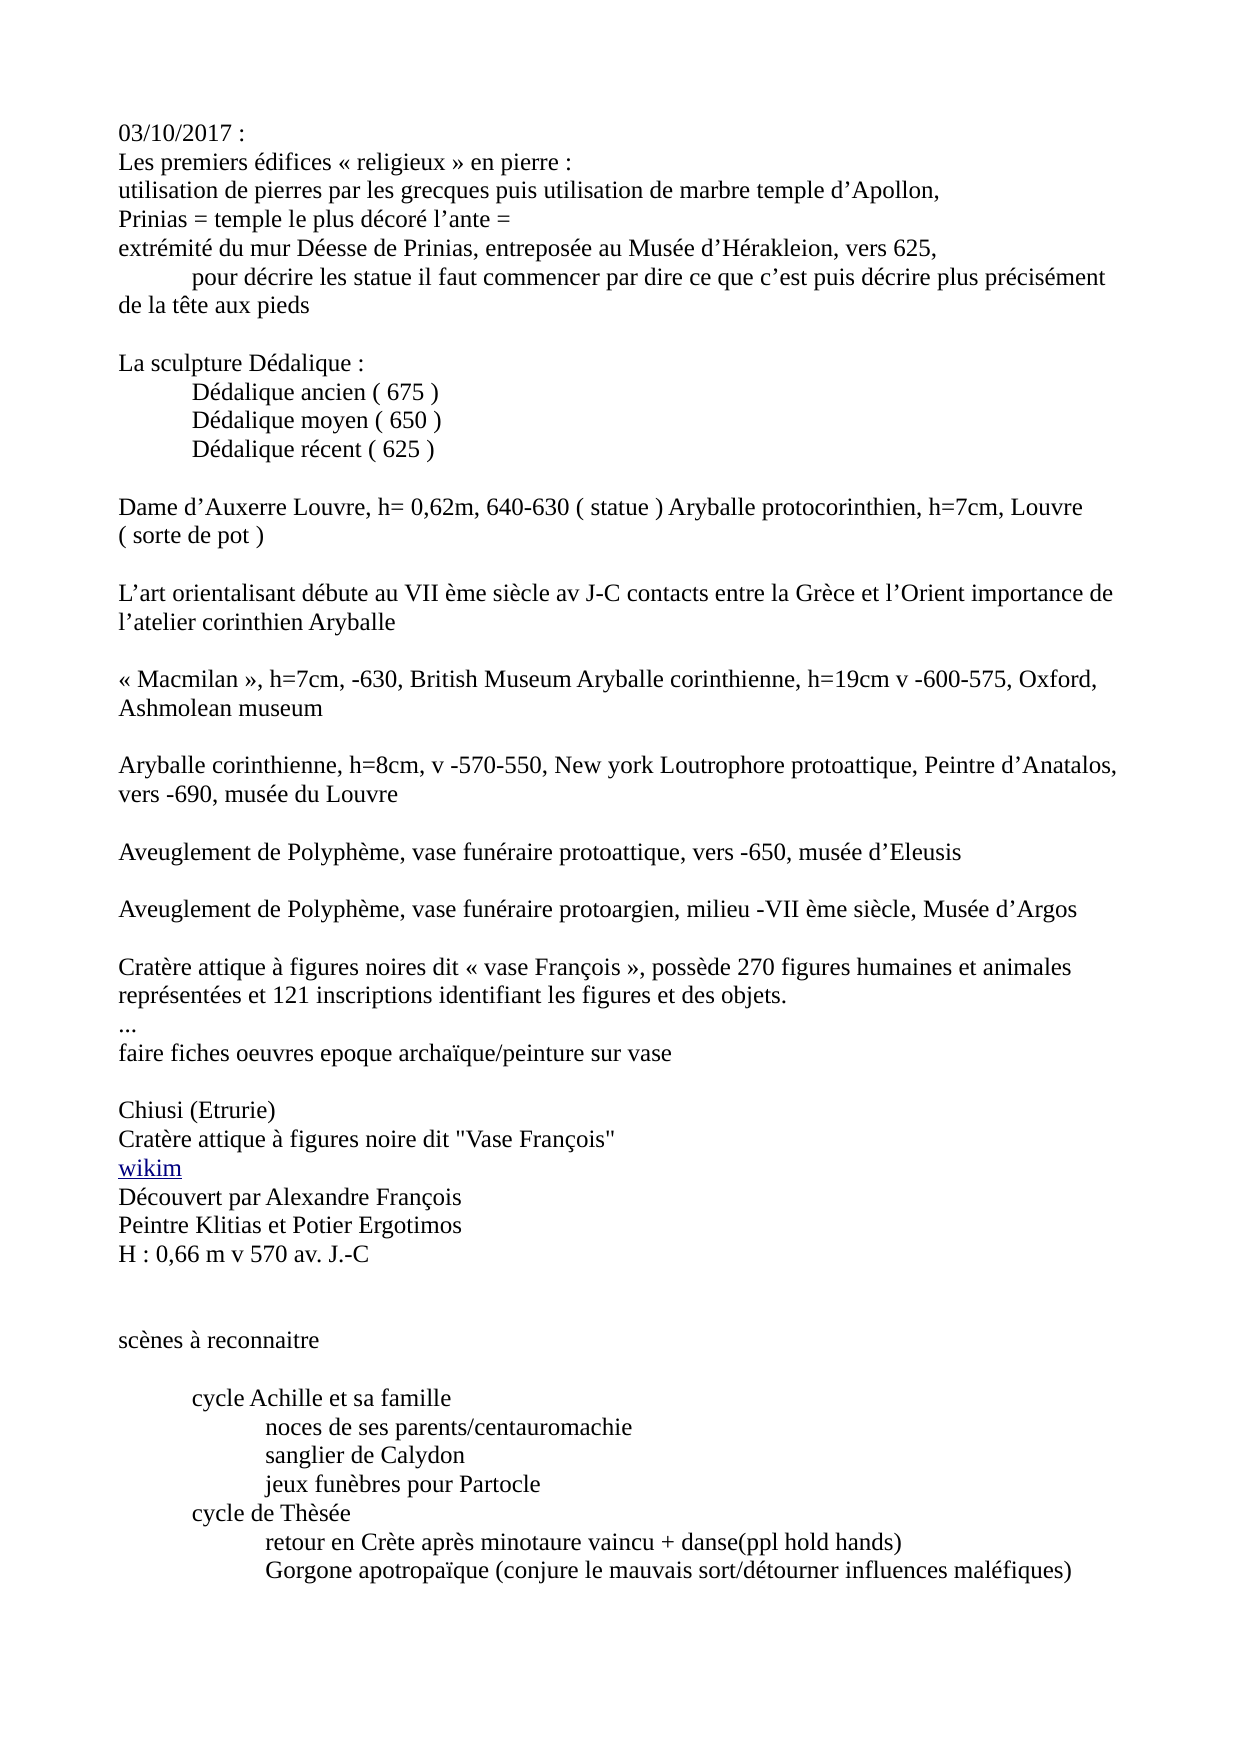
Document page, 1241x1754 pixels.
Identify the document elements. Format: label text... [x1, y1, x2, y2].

text extrémité du mur Déesse de Prinias, entreposée au Musée d’Hérakleion, vers 625, [118, 233, 1122, 262]
text Dédalique récent ( 625 ) [118, 434, 1122, 463]
text Dame d’Auxerre Louvre, h= 0,62m, 640-630 ( statue ) Aryballe protocorinthien, h=7cm, Louvre ( sorte de pot ) [118, 492, 1122, 549]
text Aryballe corinthienne, h=8cm, v -570-550, New york Loutrophore protoattique, Peintre d’Anatalos, vers -690, musée du Louvre [118, 751, 1122, 808]
text Aveuglement de Polyphème, vase funéraire protoattique, vers -650, musée d’Eleusis [118, 837, 1122, 866]
text La sculpture Dédalique : [118, 348, 1122, 377]
text H : 0,66 m v 570 av. J.-C [118, 1239, 1122, 1268]
text Chiusi (Etrurie) [118, 1096, 1122, 1124]
text retour en Crète après minotaure vaincu + danse(ppl hold hands) [118, 1527, 1122, 1556]
text Cratère attique à figures noires dit « vase François », possède 270 figures humaines et animales représentées et 121 inscriptions identifiant les figures et des objets. [118, 952, 1122, 1009]
text Dédalique ancien ( 675 ) [118, 377, 1122, 406]
text faire fiches oeuvres epoque archaïque/peinture sur vase [118, 1038, 1122, 1067]
text Les premiers édifices « religieux » en pierre : [118, 147, 1122, 176]
text 03/10/2017 : [118, 118, 1122, 147]
text Prinias = temple le plus décoré l’ante = [118, 204, 1122, 233]
text Peintre Klitias et Potier Ergotimos [118, 1211, 1122, 1239]
text Dédalique moyen ( 650 ) [118, 406, 1122, 434]
text utilisation de pierres par les grecques puis utilisation de marbre temple d’Apollon, [118, 176, 1122, 204]
text ... [118, 1009, 1122, 1038]
text L’art orientalisant débute au VII ème siècle av J-C contacts entre la Grèce et l’Orient importance de l’atelier corinthien Aryballe [118, 578, 1122, 636]
text Gorgone apotropaïque (conjure le mauvais sort/détourner influences maléfiques) [118, 1556, 1122, 1584]
text Aveuglement de Polyphème, vase funéraire protoargien, milieu -VII ème siècle, Musée d’Argos [118, 894, 1122, 923]
text wikim [118, 1153, 1122, 1182]
text jeux funèbres pour Partocle [118, 1469, 1122, 1498]
text sanglier de Calydon [118, 1441, 1122, 1469]
text Cratère attique à figures noire dit "Vase François" [118, 1124, 1122, 1153]
text cycle de Thèsée [118, 1498, 1122, 1527]
text cycle Achille et sa famille [118, 1383, 1122, 1412]
text « Macmilan », h=7cm, -630, British Museum Aryballe corinthienne, h=19cm v -600-575, Oxford, Ashmolean museum [118, 664, 1122, 722]
text scènes à reconnaitre [118, 1326, 1122, 1354]
text pour décrire les statue il faut commencer par dire ce que c’est puis décrire plus précisément de la tête aux pieds [118, 262, 1122, 319]
text Découvert par Alexandre François [118, 1182, 1122, 1211]
text noces de ses parents/centauromachie [118, 1412, 1122, 1441]
